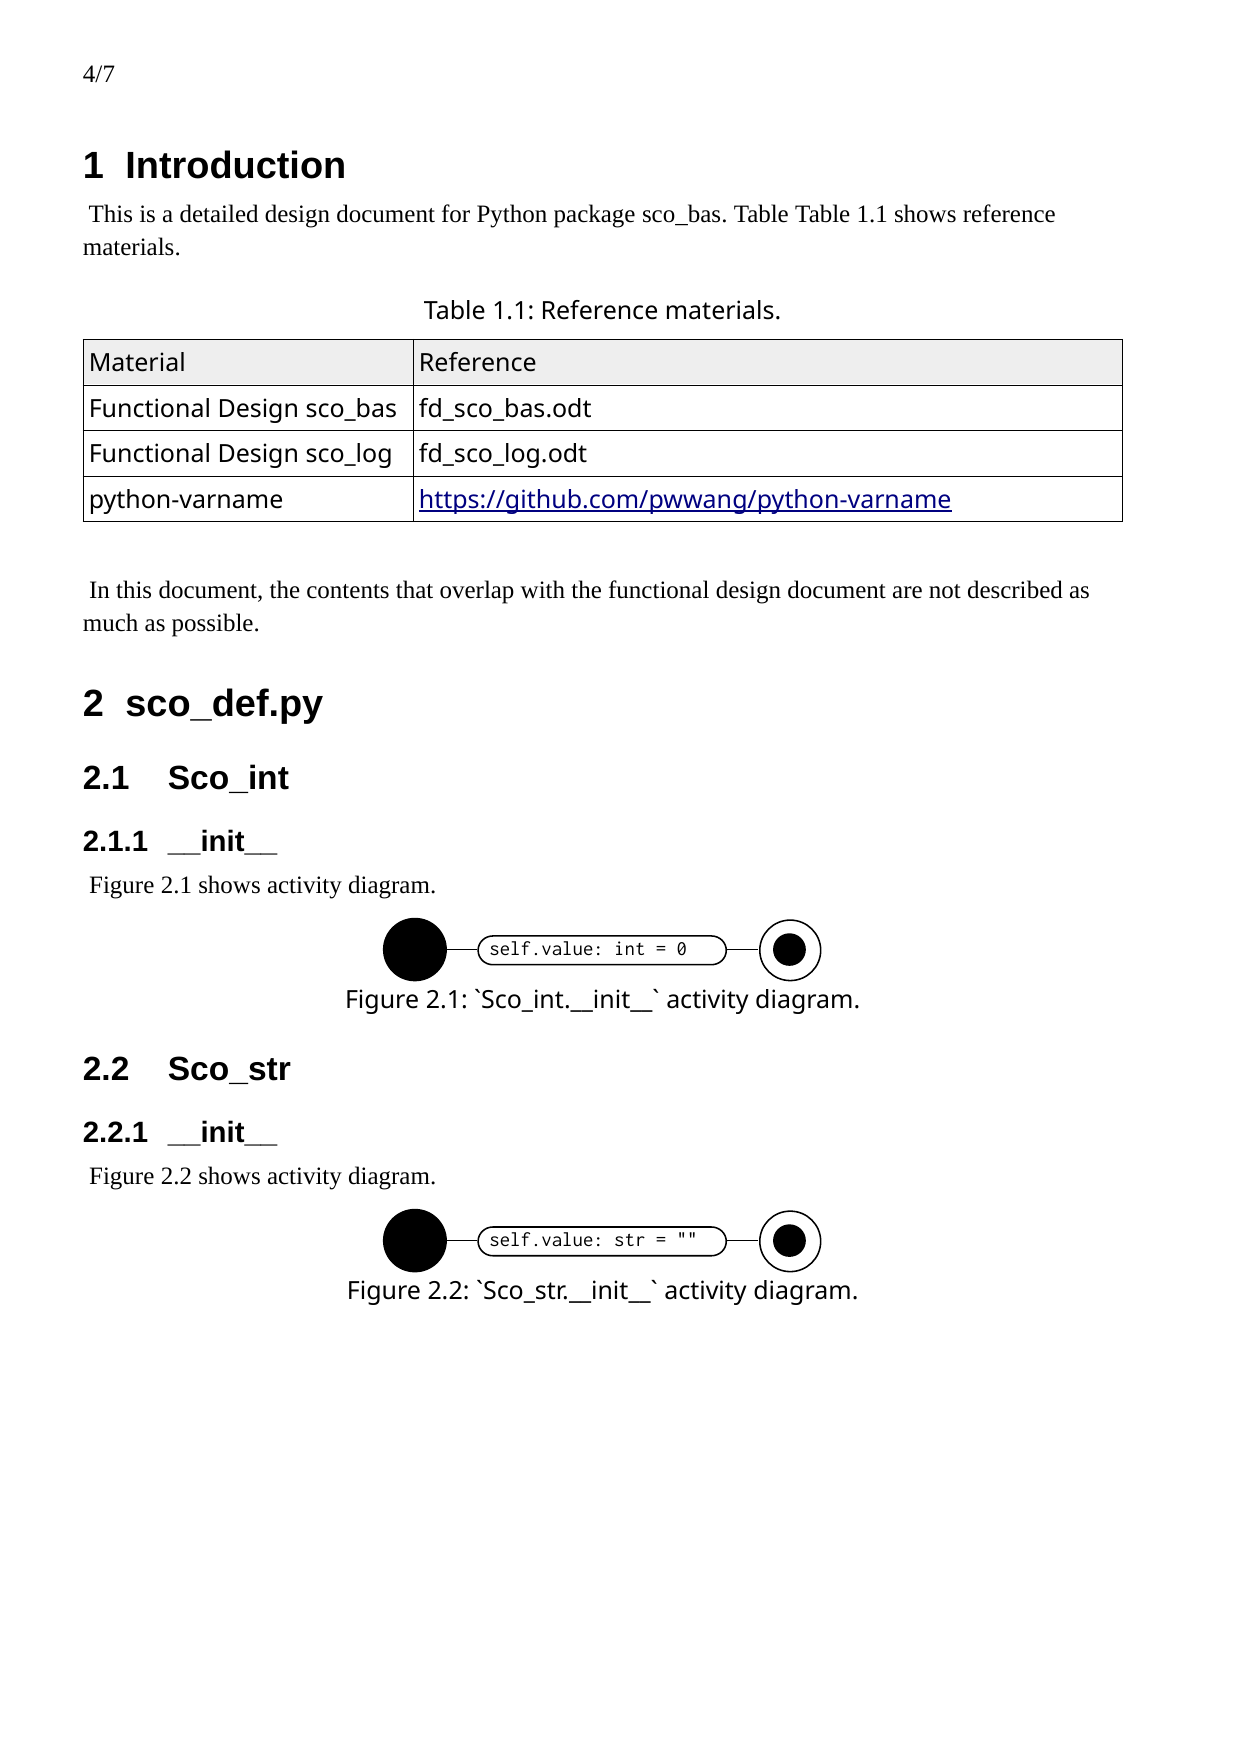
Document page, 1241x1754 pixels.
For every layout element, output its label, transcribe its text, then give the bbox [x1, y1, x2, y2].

table_header Material [84, 340, 413, 384]
table_cell python-varname [84, 477, 413, 521]
table_cell Functional Design sco_bas [84, 386, 413, 430]
text Figure 2.1: `Sco_int.__init__` activity diagram. [83, 930, 1122, 1016]
table_cell fd_sco_log.odt [414, 431, 1122, 476]
table_cell https://github.com/pwwang/python-varname [414, 477, 1122, 521]
subtitle Introduction [83, 143, 1122, 187]
subtitle __init__ [83, 1114, 1122, 1148]
table_header Reference [414, 340, 1122, 384]
text Table 1.1: Reference materials. [83, 292, 1122, 326]
table_cell Functional Design sco_log [84, 431, 413, 476]
subtitle __init__ [83, 823, 1122, 857]
text This is a detailed design document for Python package sco_bas. Table 1.1 shows reference materials. [83, 199, 1122, 261]
text Figure 2.2 shows activity diagram. [83, 1161, 1122, 1189]
text Figure 2.2: `Sco_str.__init__` activity diagram. [83, 1221, 1122, 1307]
text Figure 2.1 shows activity diagram. [83, 870, 1122, 898]
subtitle sco_def.py [83, 681, 1122, 724]
text In this document, the contents that overlap with the functional design document are not described as much as possible. [83, 575, 1122, 637]
subtitle Sco_int [83, 758, 1122, 796]
table_cell fd_sco_bas.odt [414, 386, 1122, 430]
subtitle Sco_str [83, 1049, 1122, 1087]
